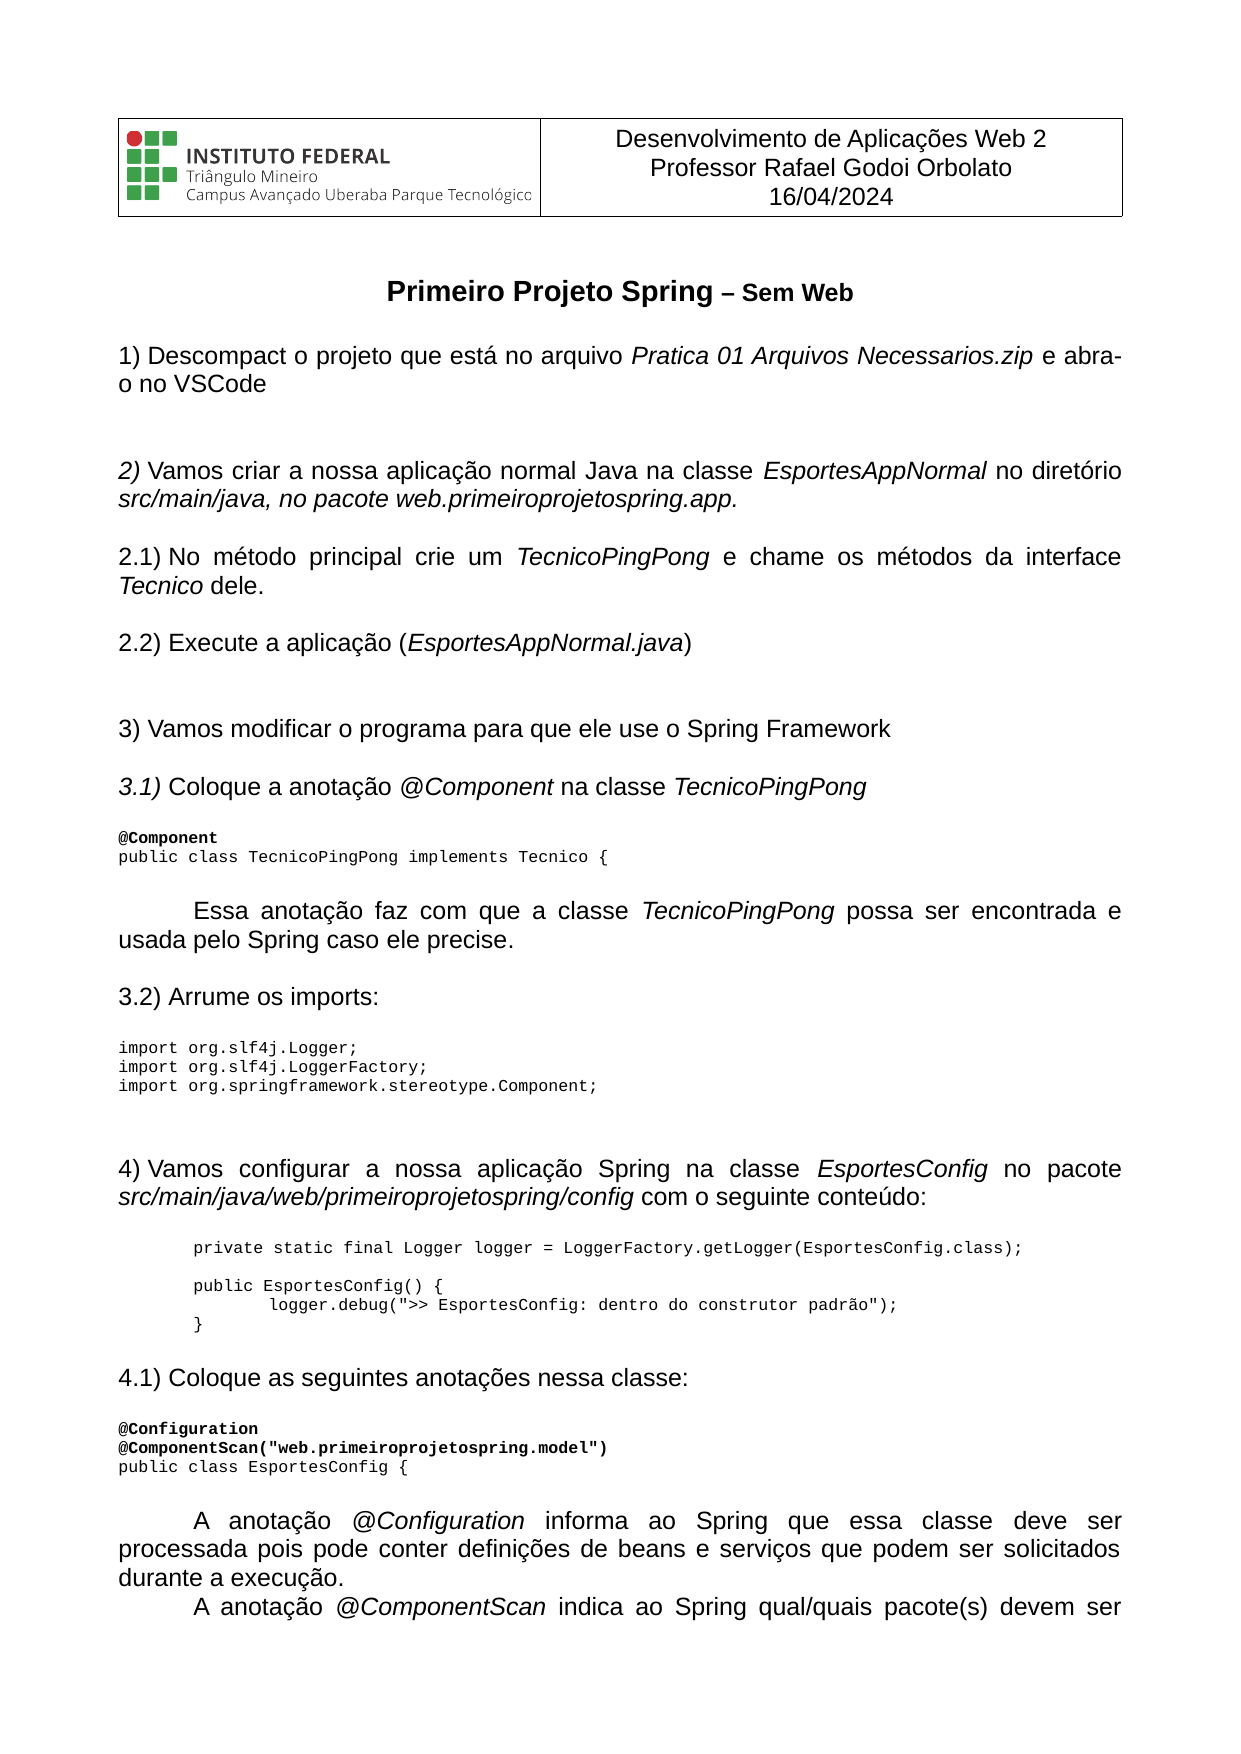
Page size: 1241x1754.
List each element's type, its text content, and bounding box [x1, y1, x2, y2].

text public EsportesConfig() { [118, 1278, 1122, 1296]
text import org.slf4j.Logger; [118, 1039, 1122, 1058]
text @ComponentScan("web.primeiroprojetospring.model") [118, 1439, 1122, 1458]
table_header Desenvolvimento de Aplicações Web 2 Professor Rafael Godoi Orbolato 16/04/2024 [541, 119, 1122, 216]
list Descompact o projeto que está no arquivo Pratica 01 Arquivos Necessarios.zip e abra-o no VSCode [118, 341, 1122, 398]
text A anotação @ComponentScan indica ao Spring qual/quais pacote(s) devem ser [118, 1592, 1122, 1621]
text import org.springframework.stereotype.Component; [118, 1077, 1122, 1096]
text A anotação @Configuration informa ao Spring que essa classe deve ser processada pois pode conter definições de beans e serviços que podem ser solicitados durante a execução. [118, 1506, 1122, 1592]
text public class TecnicoPingPong implements Tecnico { [118, 848, 1122, 867]
text logger.debug(">> EsportesConfig: dentro do construtor padrão"); [118, 1296, 1122, 1315]
text } [118, 1315, 1122, 1334]
list Coloque as seguintes anotações nessa classe: [118, 1363, 1122, 1392]
text private static final Logger logger = LoggerFactory.getLogger(EsportesConfig.class); [118, 1240, 1122, 1259]
list Vamos configurar a nossa aplicação Spring na classe EsportesConfig no pacote src/main/java/web/primeiroprojetospring/config com o seguinte conteúdo: [118, 1154, 1122, 1211]
text @Component [118, 829, 1122, 848]
picture [126, 131, 532, 204]
list Coloque a anotação @Component na classe TecnicoPingPong [118, 772, 1122, 801]
list Execute a aplicação (EsportesAppNormal.java) [118, 628, 1122, 657]
list No método principal crie um TecnicoPingPong e chame os métodos da interface Tecnico dele. [118, 542, 1122, 599]
table_header [119, 119, 540, 216]
text import org.slf4j.LoggerFactory; [118, 1058, 1122, 1077]
text @Configuration [118, 1420, 1122, 1439]
text public class EsportesConfig { [118, 1458, 1122, 1477]
text Essa anotação faz com que a classe TecnicoPingPong possa ser encontrada e usada pelo Spring caso ele precise. [118, 896, 1122, 953]
list Arrume os imports: [118, 982, 1122, 1011]
list Vamos criar a nossa aplicação normal Java na classe EsportesAppNormal no diretório src/main/java, no pacote web.primeiroprojetospring.app. [118, 456, 1122, 513]
list Vamos modificar o programa para que ele use o Spring Framework [118, 714, 1122, 743]
